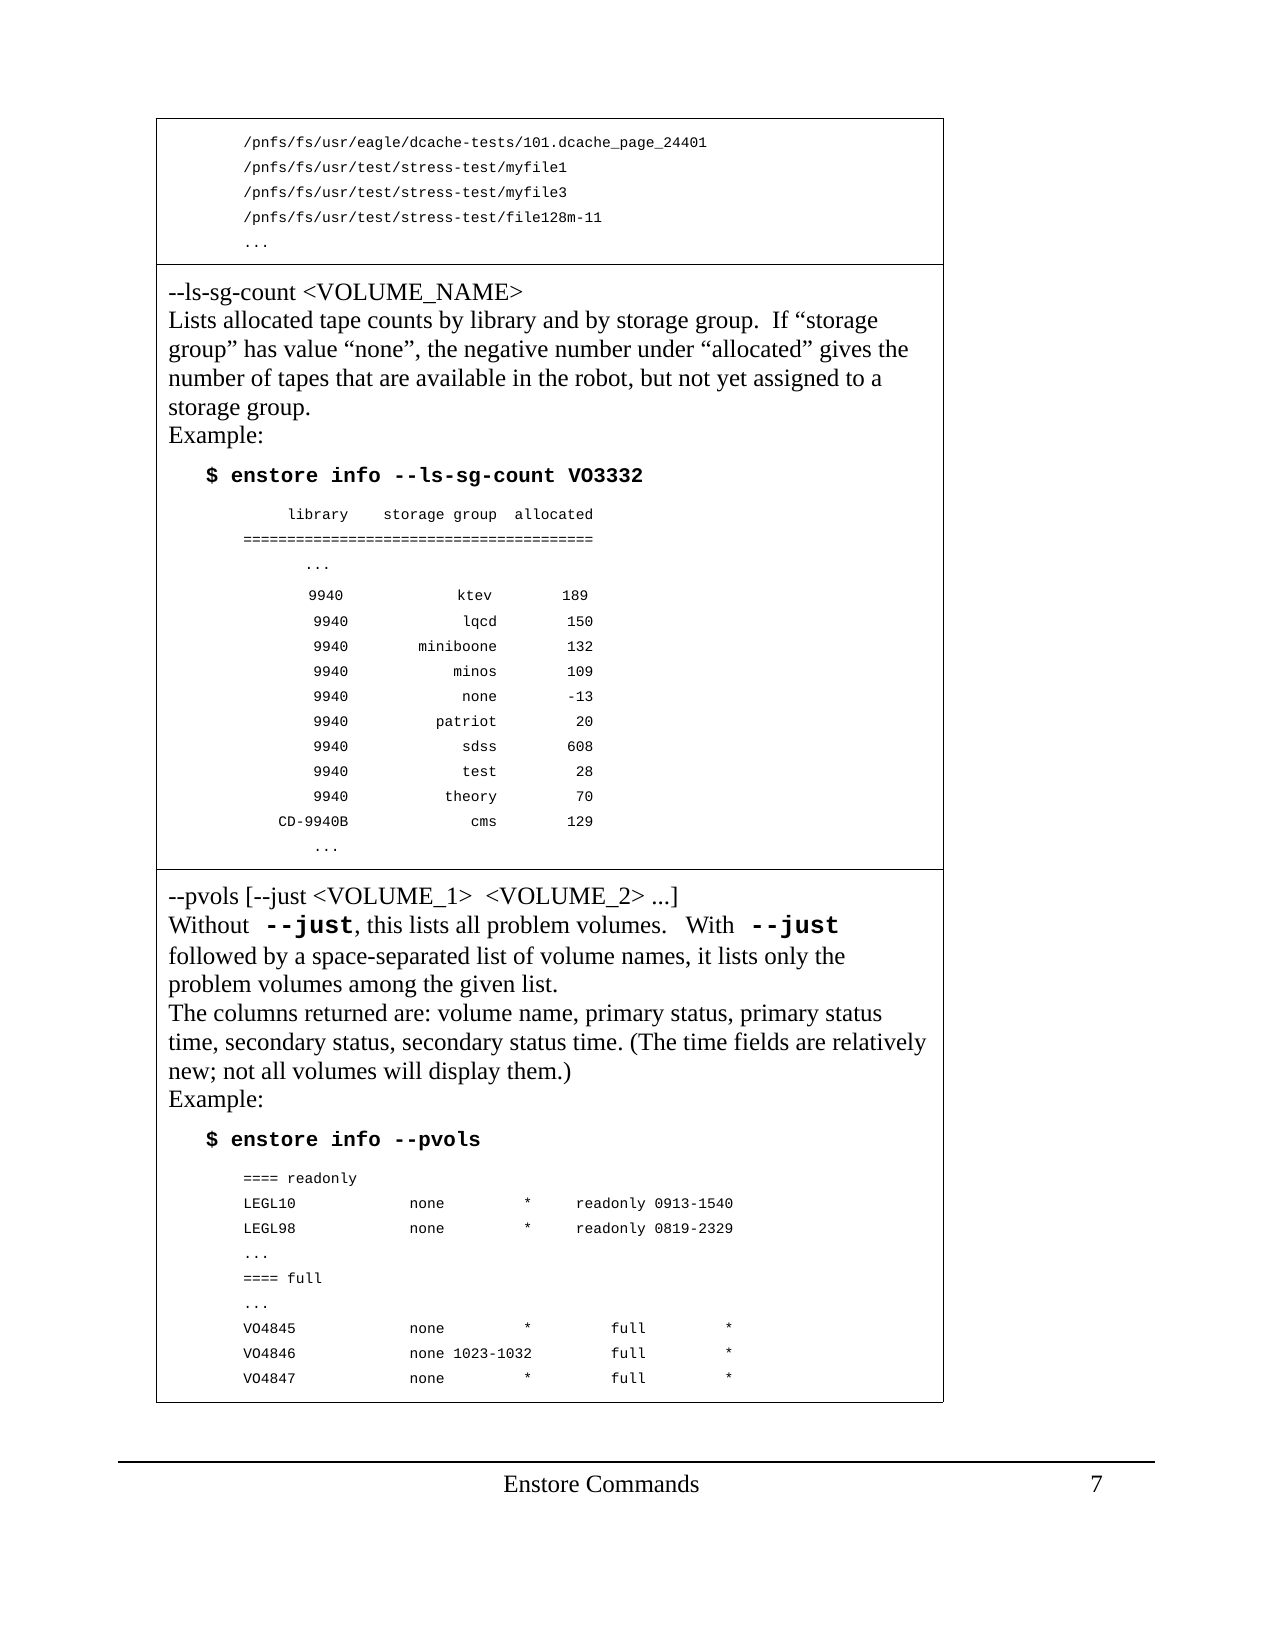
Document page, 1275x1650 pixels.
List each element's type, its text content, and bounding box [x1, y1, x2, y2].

table_cell --pvols [--just <VOLUME_1> <VOLUME_2> ...] Without --just, this lists all problem volumes. With --just followed by a space-separated list of volume names, it lists only the problem volumes among the given list. correct? The columns returned are: volume name, primary status, primary status time, secondary status, secondary status time. (The time fields are relatively new; not all volumes will display them.) Example: $ enstore info --pvols ==== readonly LEGL10 none * readonly 0913-1540 LEGL98 none * readonly 0819-2329 ... ==== full ... VO4845 none * full * VO4846 none 1023-1032 full * VO4847 none * full * VO4848 none * full * VO4849 none * full * VO4850 none * full 1016-2315 VO4851 none * full 1017-0409 ... $ enstore volume --pvols --just VO3332 (no sample output available)gave no output -- then I ran --pvols and picked a few volumes shown in output; still no output here. What do you use --just for? [157, 870, 943, 1402]
table_cell --ls-sg-count <VOLUME_NAME> Lists allocated tape counts by library and by storage group. If “storage group” has value “none”, the negative number under “allocated” gives the number of tapes that are available in the robot, but not yet assigned to a storage group. Example: $ enstore info --ls-sg-count VO3332 library storage group allocated ======================================== ... 9940 ktev 189 9940 lqcd 150 9940 miniboone 132 9940 minos 109 9940 none -13 9940 patriot 20 9940 sdss 608 9940 test 28 9940 theory 70 CD-9940B cms 129 ... [157, 265, 943, 869]
table_cell --ls-active <VOLUME_NAME> Lists active files in a volume. You can get the volume name from the enstore pnfs command, using either --xref or --layer (section ), or from the “external_label” field of the enstore info --bfid <BFID> command (shown above). Example: $ enstore info --ls-active VO3222 /pnfs/fs/usr/eagle/dcache-tests/101.dcache_page_a_24401 /pnfs/fs/usr/eagle/dcache-tests/101.dcache_page_24401 /pnfs/fs/usr/test/stress-test/myfile1 /pnfs/fs/usr/test/stress-test/myfile3 /pnfs/fs/usr/test/stress-test/file128m-11 ... [157, 119, 943, 264]
